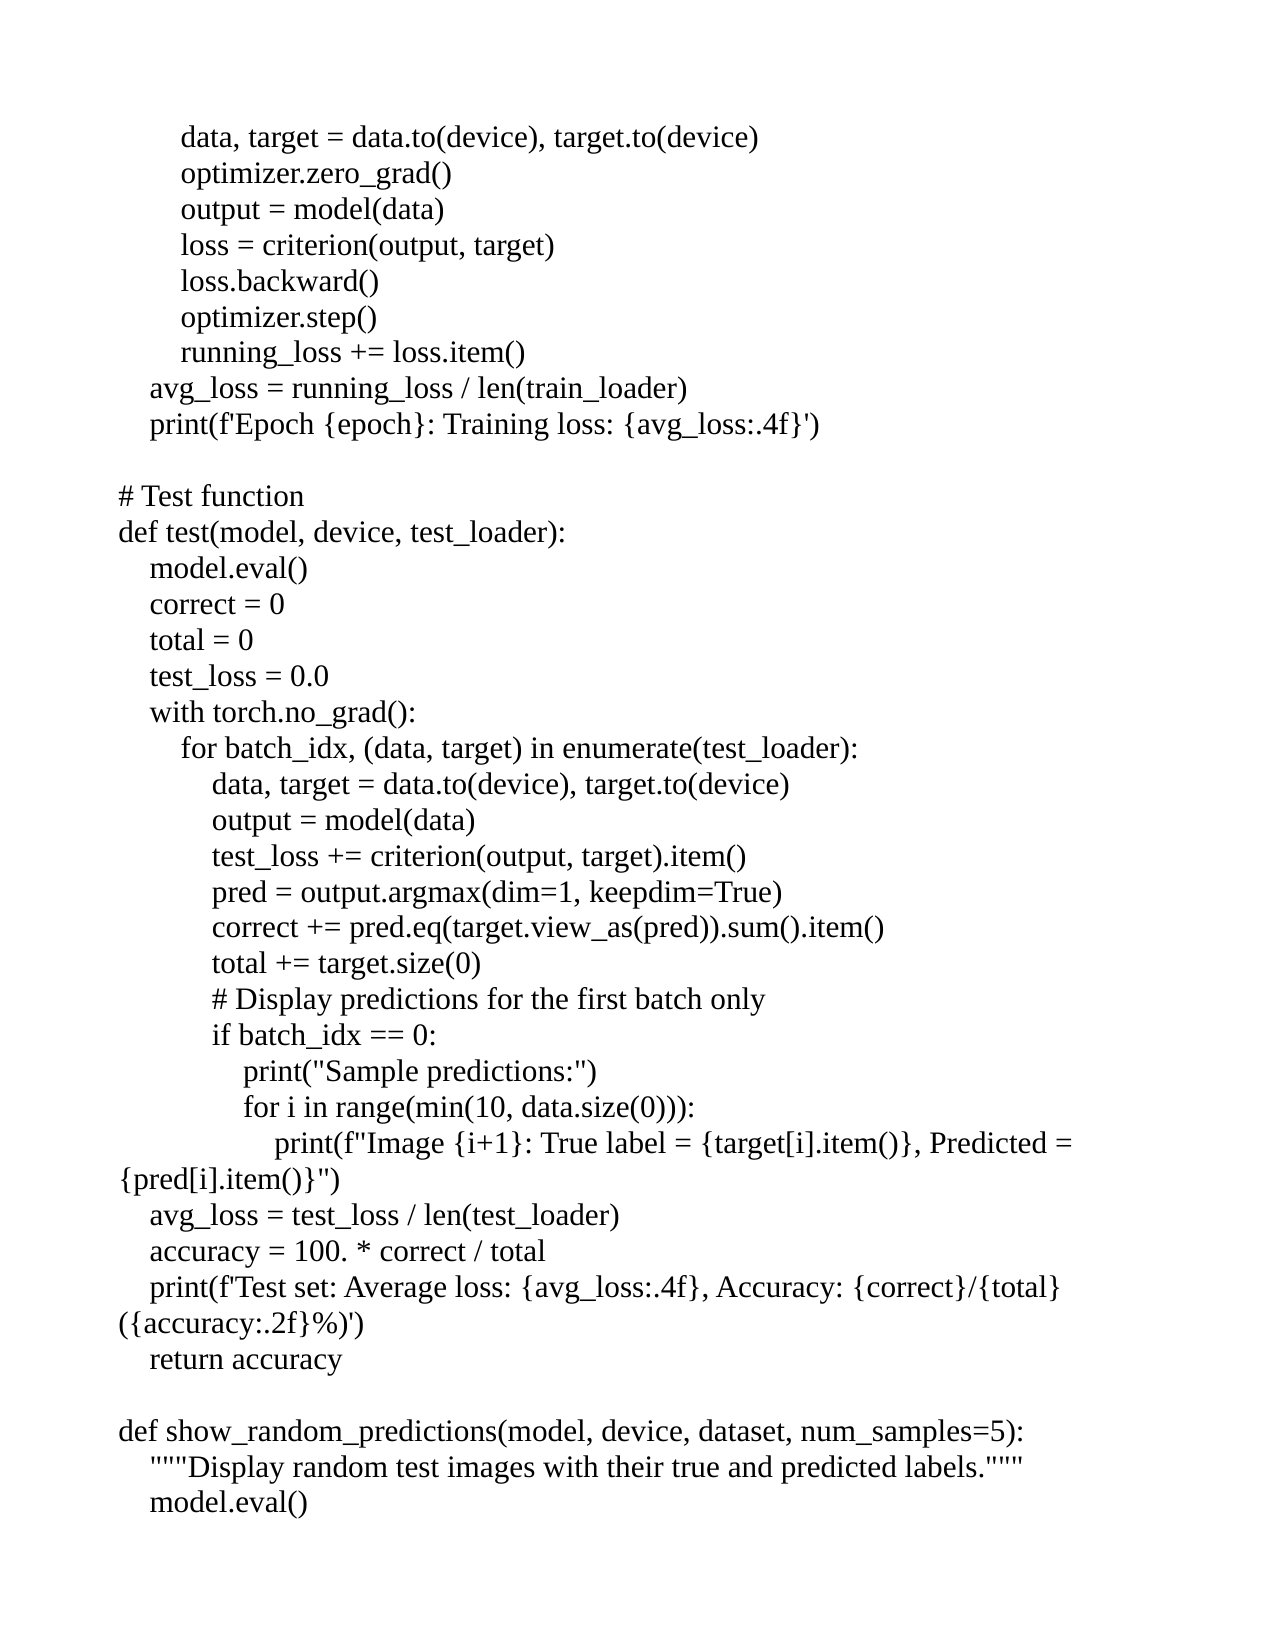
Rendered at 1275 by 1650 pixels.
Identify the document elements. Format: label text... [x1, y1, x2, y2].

text correct += pred.eq(target.view_as(pred)).sum().item() [118, 909, 1157, 945]
text data, target = data.to(device), target.to(device) [118, 118, 1157, 154]
text running_loss += loss.item() [118, 334, 1157, 370]
text # Display predictions for the first batch only [118, 981, 1157, 1017]
text pred = output.argmax(dim=1, keepdim=True) [118, 873, 1157, 909]
text correct = 0 [118, 585, 1157, 621]
text avg_loss = running_loss / len(train_loader) [118, 370, 1157, 406]
text def show_random_predictions(model, device, dataset, num_samples=5): [118, 1412, 1157, 1448]
text model.eval() [118, 549, 1157, 585]
text for i in range(min(10, data.size(0))): [118, 1088, 1157, 1124]
text for batch_idx, (data, target) in enumerate(test_loader): [118, 729, 1157, 765]
text print(f'Epoch {epoch}: Training loss: {avg_loss:.4f}') [118, 406, 1157, 442]
text with torch.no_grad(): [118, 693, 1157, 729]
text loss = criterion(output, target) [118, 226, 1157, 262]
text test_loss += criterion(output, target).item() [118, 837, 1157, 873]
text if batch_idx == 0: [118, 1017, 1157, 1052]
text total = 0 [118, 621, 1157, 657]
text output = model(data) [118, 190, 1157, 226]
text optimizer.step() [118, 298, 1157, 334]
text """Display random test images with their true and predicted labels.""" [118, 1448, 1157, 1484]
text return accuracy [118, 1340, 1157, 1376]
text loss.backward() [118, 262, 1157, 298]
text test_loss = 0.0 [118, 657, 1157, 693]
text optimizer.zero_grad() [118, 154, 1157, 190]
text def test(model, device, test_loader): [118, 513, 1157, 549]
text data, target = data.to(device), target.to(device) [118, 765, 1157, 801]
text avg_loss = test_loss / len(test_loader) [118, 1196, 1157, 1232]
text # Test function [118, 477, 1157, 513]
text accuracy = 100. * correct / total [118, 1232, 1157, 1268]
text model.eval() [118, 1484, 1157, 1520]
text total += target.size(0) [118, 945, 1157, 981]
text output = model(data) [118, 801, 1157, 837]
text print(f"Image {i+1}: True label = {target[i].item()}, Predicted = {pred[i].item()}") [118, 1124, 1157, 1196]
text print(f'Test set: Average loss: {avg_loss:.4f}, Accuracy: {correct}/{total} ({accuracy:.2f}%)') [118, 1268, 1157, 1340]
text print("Sample predictions:") [118, 1052, 1157, 1088]
